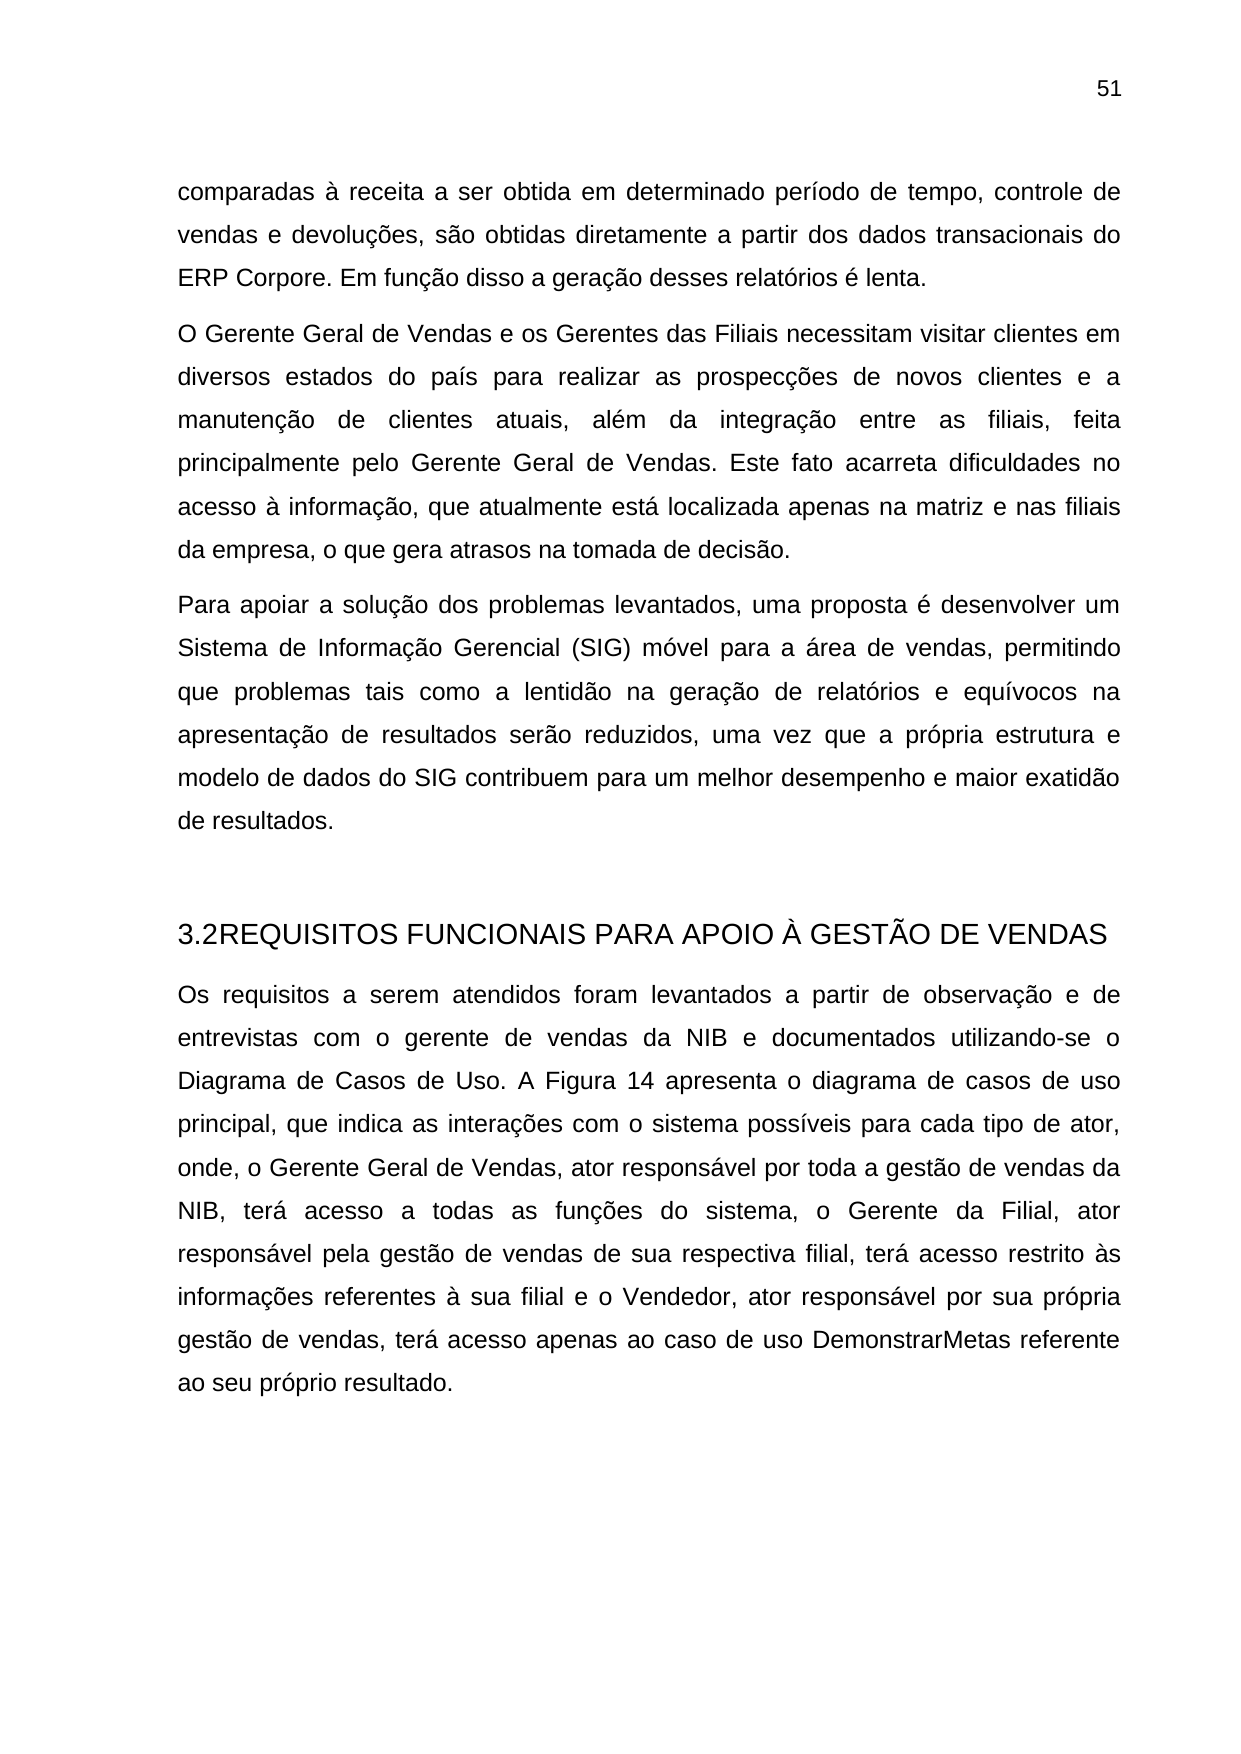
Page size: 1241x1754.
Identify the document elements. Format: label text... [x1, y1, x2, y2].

text Para apoiar a solução dos problemas levantados, uma proposta é desenvolver um Sistema de Informação Gerencial (SIG) móvel para a área de vendas, permitindo que problemas tais como a lentidão na geração de relatórios e equívocos na apresentação de resultados serão reduzidos, uma vez que a própria estrutura e modelo de dados do SIG contribuem para um melhor desempenho e maior exatidão de resultados. [177, 590, 1122, 835]
text comparadas à receita a ser obtida em determinado período de tempo, controle de vendas e devoluções, são obtidas diretamente a partir dos dados transacionais do ERP Corpore. Em função disso a geração desses relatórios é lenta. [177, 177, 1122, 292]
list REQUISITOS FUNCIONAIS PARA APOIO À GESTÃO DE VENDAS [177, 917, 1122, 951]
text O Gerente Geral de Vendas e os Gerentes das Filiais necessitam visitar clientes em diversos estados do país para realizar as prospecções de novos clientes e a manutenção de clientes atuais, além da integração entre as filiais, feita principalmente pelo Gerente Geral de Vendas. Este fato acarreta dificuldades no acesso à informação, que atualmente está localizada apenas na matriz e nas filiais da empresa, o que gera atrasos na tomada de decisão. [177, 319, 1122, 563]
text Os requisitos a serem atendidos foram levantados a partir de observação e de entrevistas com o gerente de vendas da NIB e documentados utilizando-se o Diagrama de Casos de Uso. A Figura 14 apresenta o diagrama de casos de uso principal, que indica as interações com o sistema possíveis para cada tipo de ator, onde, o Gerente Geral de Vendas, ator responsável por toda a gestão de vendas da NIB, terá acesso a todas as funções do sistema, o Gerente da Filial, ator responsável pela gestão de vendas de sua respectiva filial, terá acesso restrito às informações referentes à sua filial e o Vendedor, ator responsável por sua própria gestão de vendas, terá acesso apenas ao caso de uso DemonstrarMetas referente ao seu próprio resultado. [177, 980, 1122, 1397]
